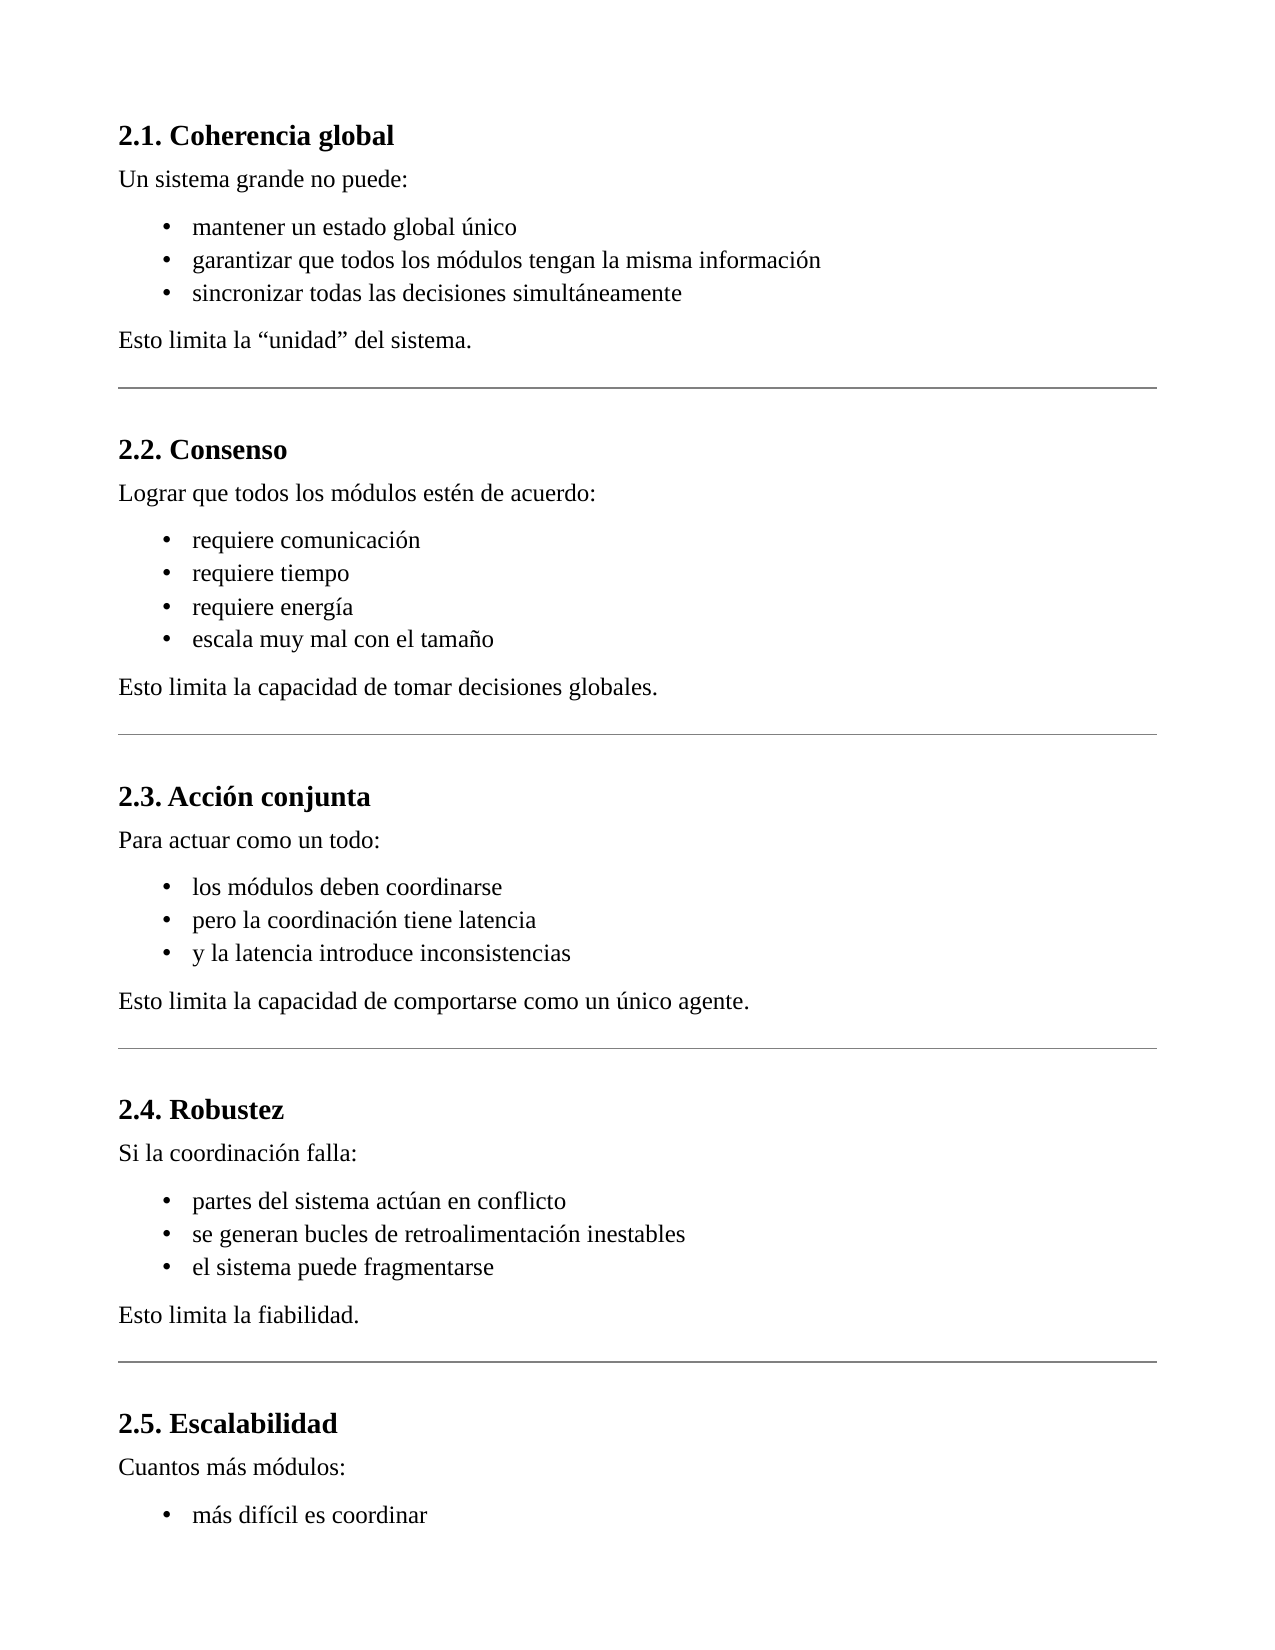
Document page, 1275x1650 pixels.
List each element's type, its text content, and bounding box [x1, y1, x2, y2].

subtitle 2.4. Robustez [118, 1092, 1157, 1126]
text Un sistema grande no puede: [118, 164, 1157, 193]
list pero la coordinación tiene latencia [162, 905, 1157, 934]
text Cuantos más módulos: [118, 1452, 1157, 1481]
list partes del sistema actúan en conflicto [162, 1186, 1157, 1215]
subtitle 2.1. Coherencia global [118, 118, 1157, 152]
list se generan bucles de retroalimentación inestables [162, 1219, 1157, 1248]
list más difícil es coordinar [162, 1500, 1157, 1528]
list requiere tiempo [162, 558, 1157, 587]
text Esto limita la capacidad de comportarse como un único agente. [118, 986, 1157, 1015]
list los módulos deben coordinarse [162, 872, 1157, 901]
text Esto limita la fiabilidad. [118, 1300, 1157, 1328]
list y la latencia introduce inconsistencias [162, 938, 1157, 967]
list el sistema puede fragmentarse [162, 1252, 1157, 1281]
list escala muy mal con el tamaño [162, 624, 1157, 653]
subtitle 2.3. Acción conjunta [118, 779, 1157, 812]
text Para actuar como un todo: [118, 825, 1157, 853]
list sincronizar todas las decisiones simultáneamente [162, 278, 1157, 307]
subtitle 2.2. Consenso [118, 432, 1157, 465]
text Lograr que todos los módulos estén de acuerdo: [118, 478, 1157, 507]
subtitle 2.5. Escalabilidad [118, 1406, 1157, 1440]
list requiere comunicación [162, 526, 1157, 554]
text Esto limita la “unidad” del sistema. [118, 325, 1157, 354]
text Esto limita la capacidad de tomar decisiones globales. [118, 672, 1157, 701]
list mantener un estado global único [162, 212, 1157, 241]
text Si la coordinación falla: [118, 1138, 1157, 1167]
list garantizar que todos los módulos tengan la misma información [162, 245, 1157, 273]
list requiere energía [162, 592, 1157, 620]
